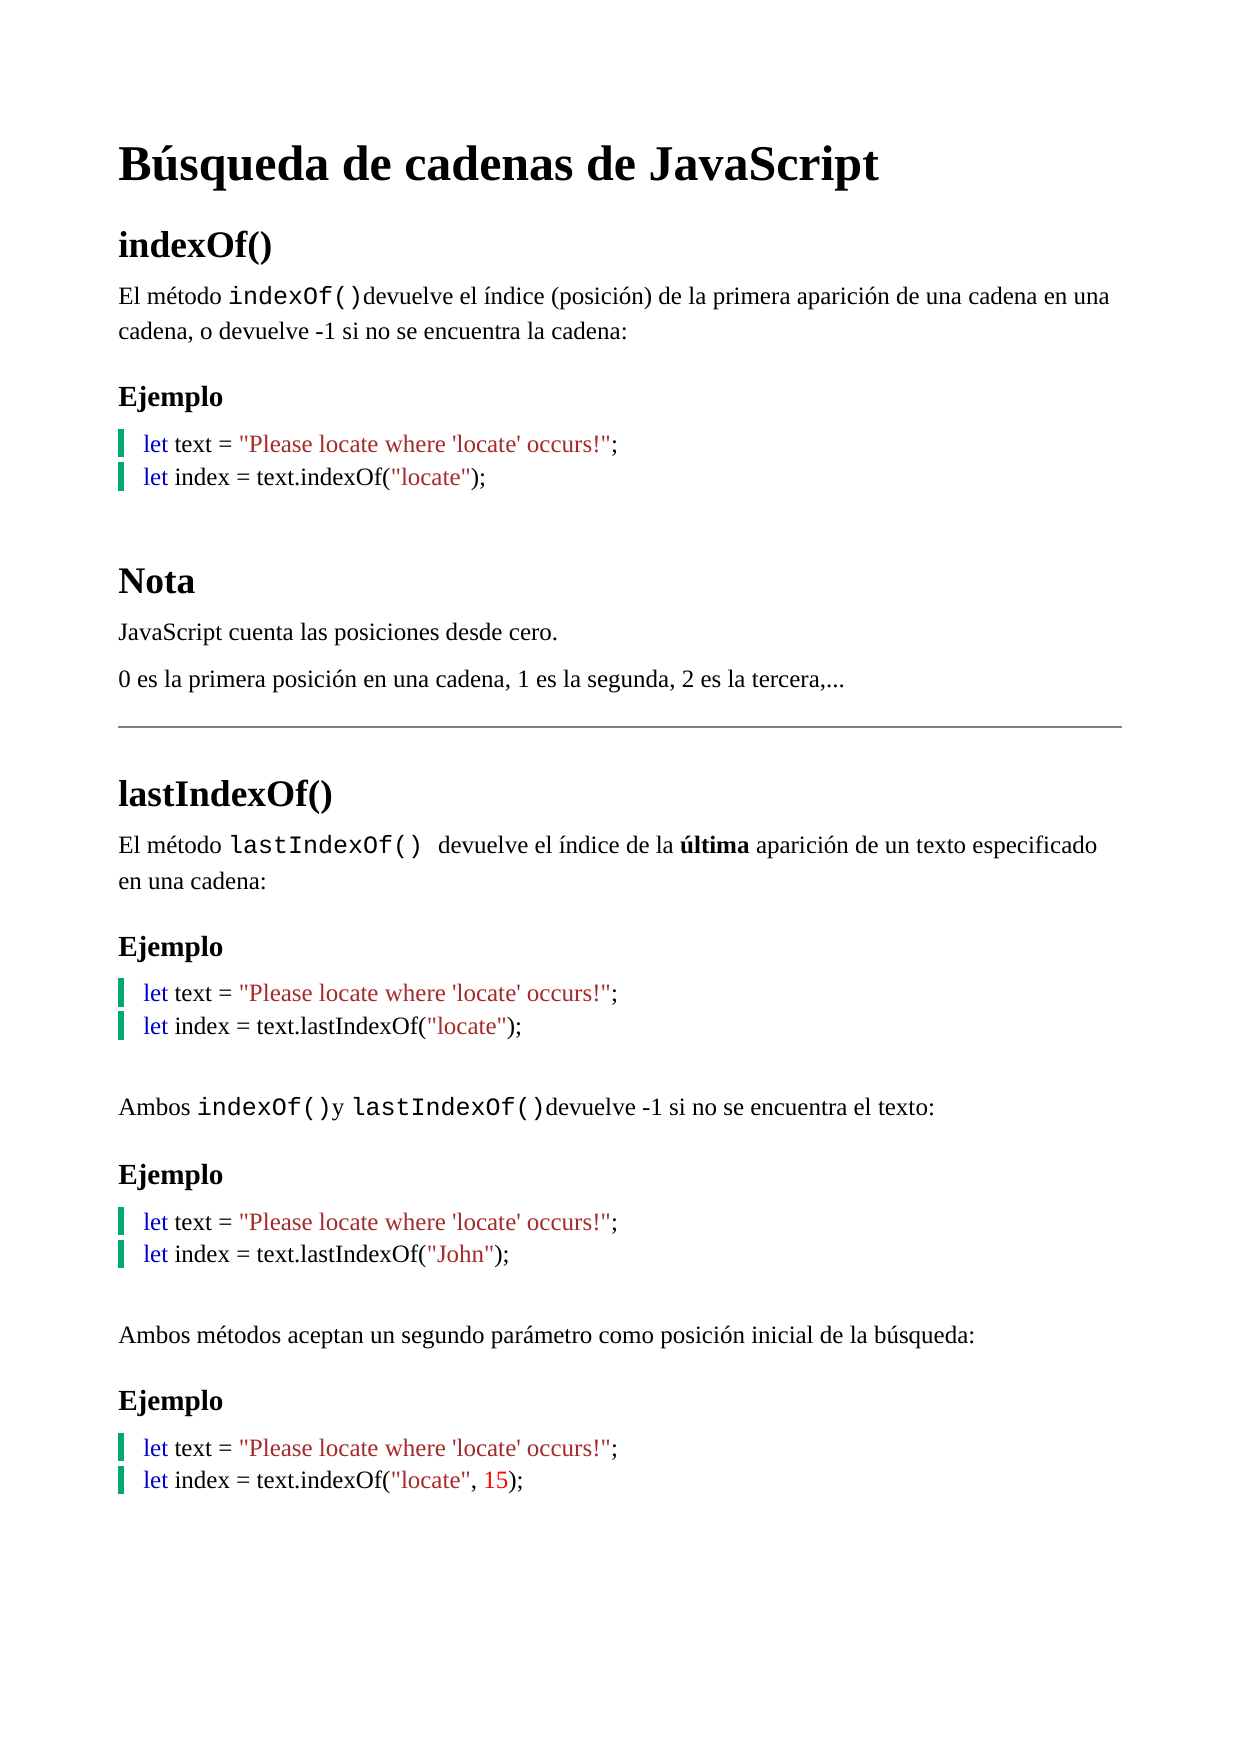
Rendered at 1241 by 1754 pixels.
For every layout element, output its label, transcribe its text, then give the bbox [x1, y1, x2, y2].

subtitle indexOf() [118, 222, 1122, 266]
text 0 es la primera posición en una cadena, 1 es la segunda, 2 es la tercera,... [118, 664, 1122, 693]
subtitle lastIndexOf() [118, 772, 1122, 815]
text Ambos métodos aceptan un segundo parámetro como posición inicial de la búsqueda: [118, 1320, 1122, 1349]
text let text = "Please locate where 'locate' occurs!"; let index = text.lastIndexOf("John"); [118, 1207, 1122, 1268]
subtitle Ejemplo [118, 1157, 1122, 1191]
subtitle Ejemplo [118, 929, 1122, 962]
subtitle Nota [118, 558, 1122, 601]
subtitle Búsqueda de cadenas de JavaScript [118, 134, 1122, 191]
text El método lastIndexOf() devuelve el índice de la última aparición de un texto especificado en una cadena: [118, 831, 1122, 894]
subtitle Ejemplo [118, 1383, 1122, 1417]
subtitle Ejemplo [118, 379, 1122, 413]
text Ambos indexOf()y lastIndexOf()devuelve -1 si no se encuentra el texto: [118, 1092, 1122, 1123]
text let text = "Please locate where 'locate' occurs!"; let index = text.indexOf("locate"); [118, 429, 1122, 491]
text JavaScript cuenta las posiciones desde cero. [118, 617, 1122, 646]
text let text = "Please locate where 'locate' occurs!"; let index = text.lastIndexOf("locate"); [118, 978, 1122, 1040]
text El método indexOf()devuelve el índice (posición) de la primera aparición de una cadena en una cadena, o devuelve -1 si no se encuentra la cadena: [118, 281, 1122, 345]
text let text = "Please locate where 'locate' occurs!"; let index = text.indexOf("locate", 15); [118, 1433, 1122, 1494]
